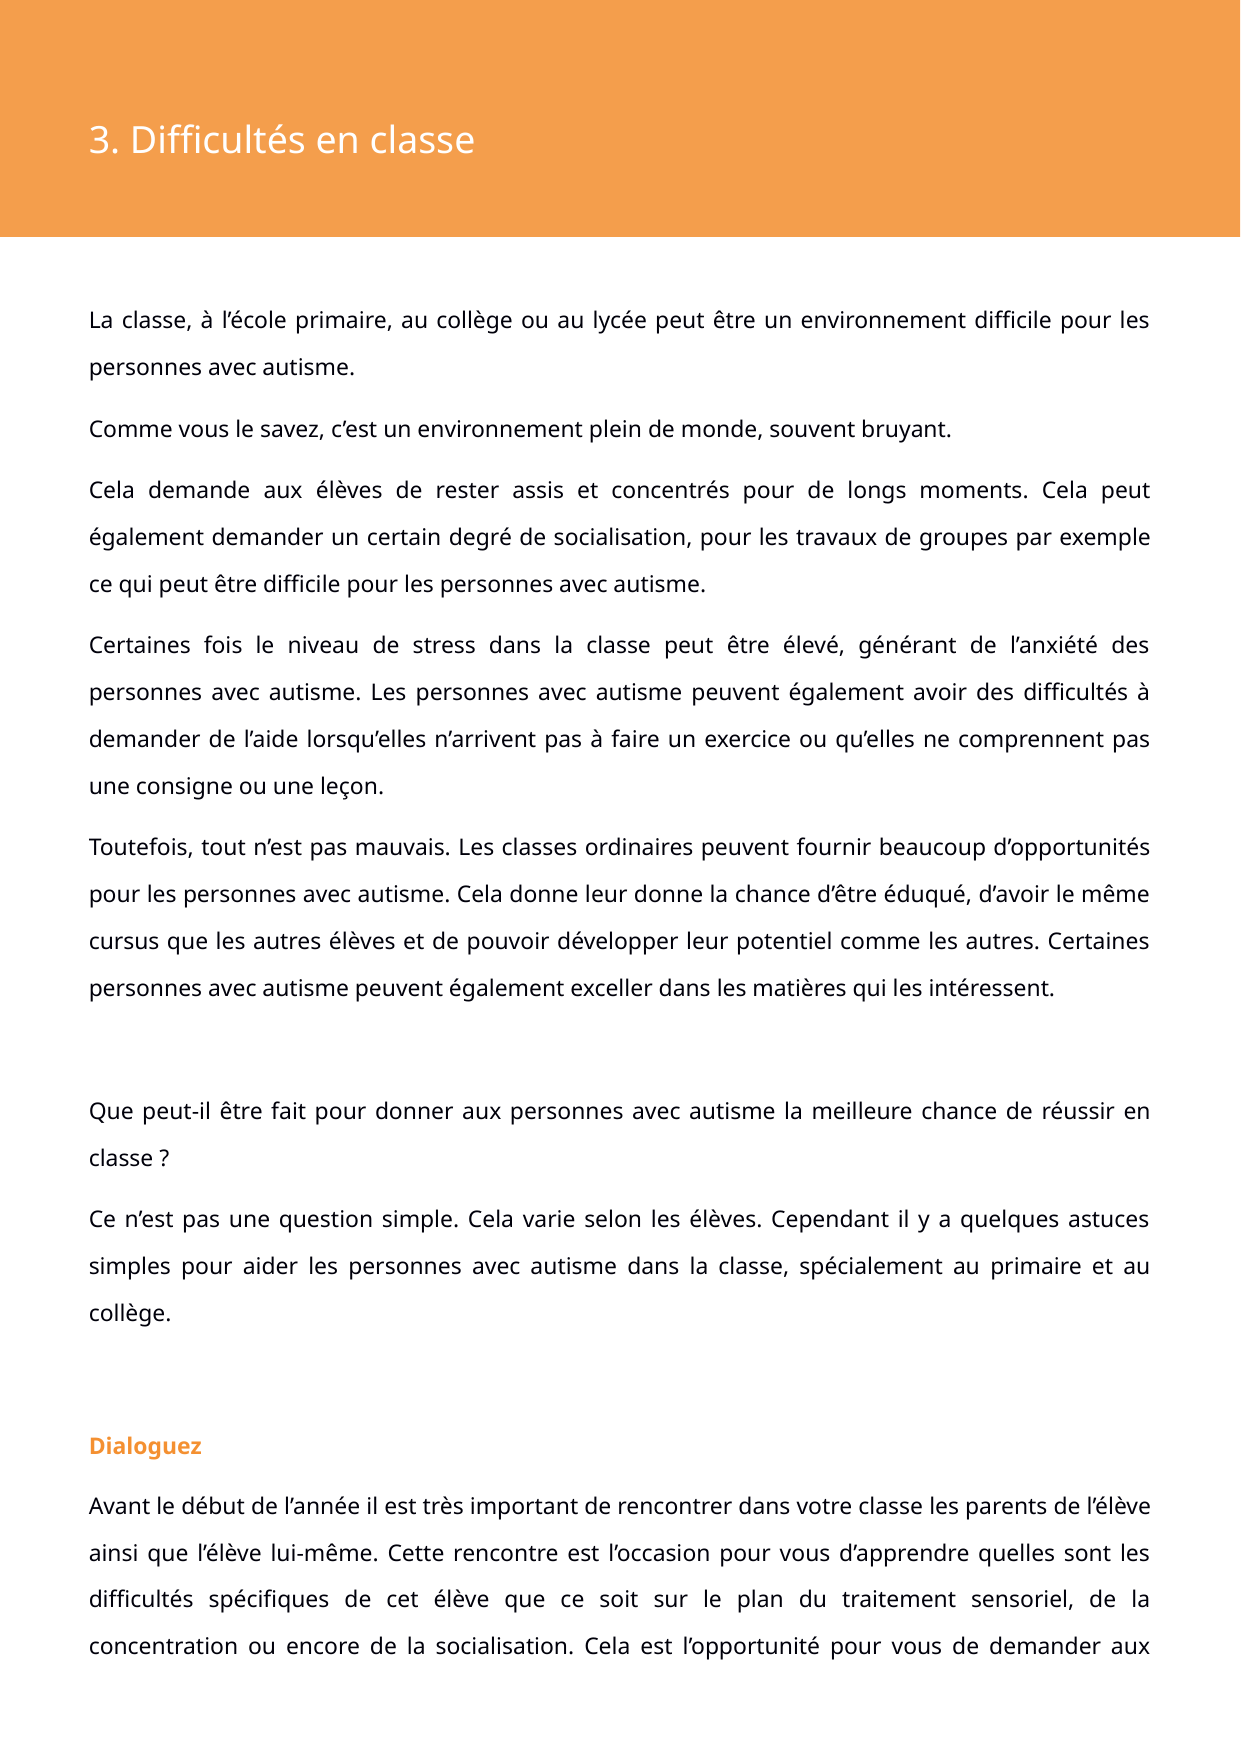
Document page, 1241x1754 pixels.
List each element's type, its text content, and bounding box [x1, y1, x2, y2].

text La classe, à l’école primaire, au collège ou au lycée peut être un environnement difficile pour les personnes avec autisme. [88, 304, 1152, 382]
text Certaines fois le niveau de stress dans la classe peut être élevé, générant de l’anxiété des personnes avec autisme. Les personnes avec autisme peuvent également avoir des difficultés à demander de l’aide lorsqu’elles n’arrivent pas à faire un exercice ou qu’elles ne comprennent pas une consigne ou une leçon. [88, 629, 1152, 801]
text Comme vous le savez, c’est un environnement plein de monde, souvent bruyant. [88, 412, 1152, 444]
subtitle 3. Difficultés en classe [88, 113, 1152, 164]
text Que peut-il être fait pour donner aux personnes avec autisme la meilleure chance de réussir en classe ? [88, 1095, 1152, 1173]
text Toutefois, tout n’est pas mauvais. Les classes ordinaires peuvent fournir beaucoup d’opportunités pour les personnes avec autisme. Cela donne leur donne la chance d’être éduqué, d’avoir le même cursus que les autres élèves et de pouvoir développer leur potentiel comme les autres. Certaines personnes avec autisme peuvent également exceller dans les matières qui les intéressent. [88, 831, 1152, 1003]
text Avant le début de l’année il est très important de rencontrer dans votre classe les parents de l’élève ainsi que l’élève lui-même. Cette rencontre est l’occasion pour vous d’apprendre quelles sont les difficultés spécifiques de cet élève que ce soit sur le plan du traitement sensoriel, de la concentration ou encore de la socialisation. Cela est l’opportunité pour vous de demander aux [88, 1489, 1152, 1661]
subtitle Dialoguez [88, 1430, 1152, 1461]
text Cela demande aux élèves de rester assis et concentrés pour de longs moments. Cela peut également demander un certain degré de socialisation, pour les travaux de groupes par exemple ce qui peut être difficile pour les personnes avec autisme. [88, 474, 1152, 599]
text Ce n’est pas une question simple. Cela varie selon les élèves. Cependant il y a quelques astuces simples pour aider les personnes avec autisme dans la classe, spécialement au primaire et au collège. [88, 1203, 1152, 1328]
